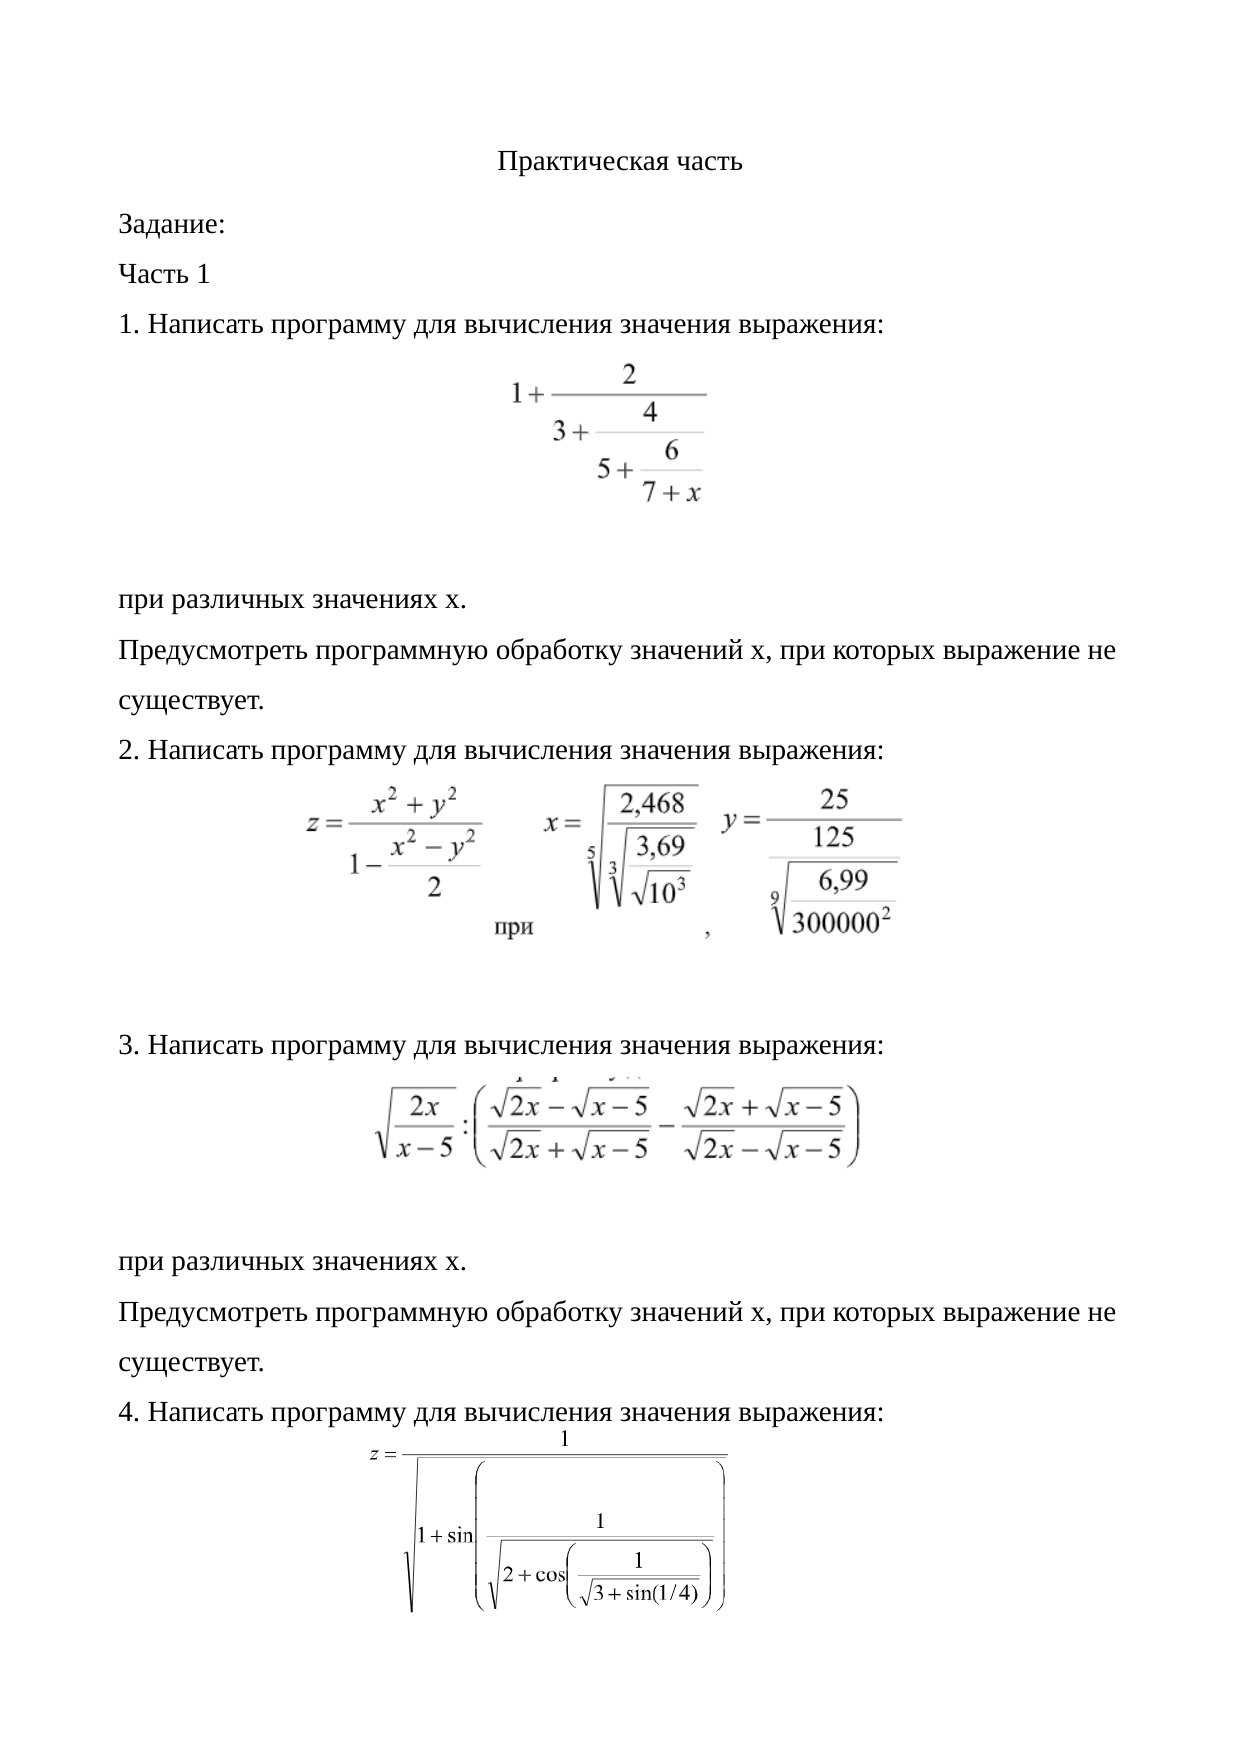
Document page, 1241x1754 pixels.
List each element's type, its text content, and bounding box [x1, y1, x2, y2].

text Предусмотреть программную обработку значений x, при которых выражение не [118, 1294, 1122, 1327]
text 4. Написать программу для вычисления значения выражения: [118, 1394, 1122, 1428]
picture [495, 356, 745, 515]
picture [348, 1430, 771, 1628]
picture [360, 1077, 880, 1177]
text 3. Написать программу для вычисления значения выражения: [118, 1027, 1122, 1061]
text 1. Написать программу для вычисления значения выражения: [118, 307, 1122, 340]
text Задание: [118, 206, 1122, 239]
text существует. [118, 1344, 1122, 1378]
text Часть 1 [118, 256, 1122, 290]
text при различных значениях x. [118, 1243, 1122, 1277]
text 2. Написать программу для вычисления значения выражения: [118, 732, 1122, 766]
text существует. [118, 682, 1122, 716]
subtitle Практическая часть [118, 143, 1122, 177]
picture [287, 782, 953, 961]
text при различных значениях x. [118, 581, 1122, 615]
text Предусмотреть программную обработку значений x, при которых выражение не [118, 632, 1122, 665]
